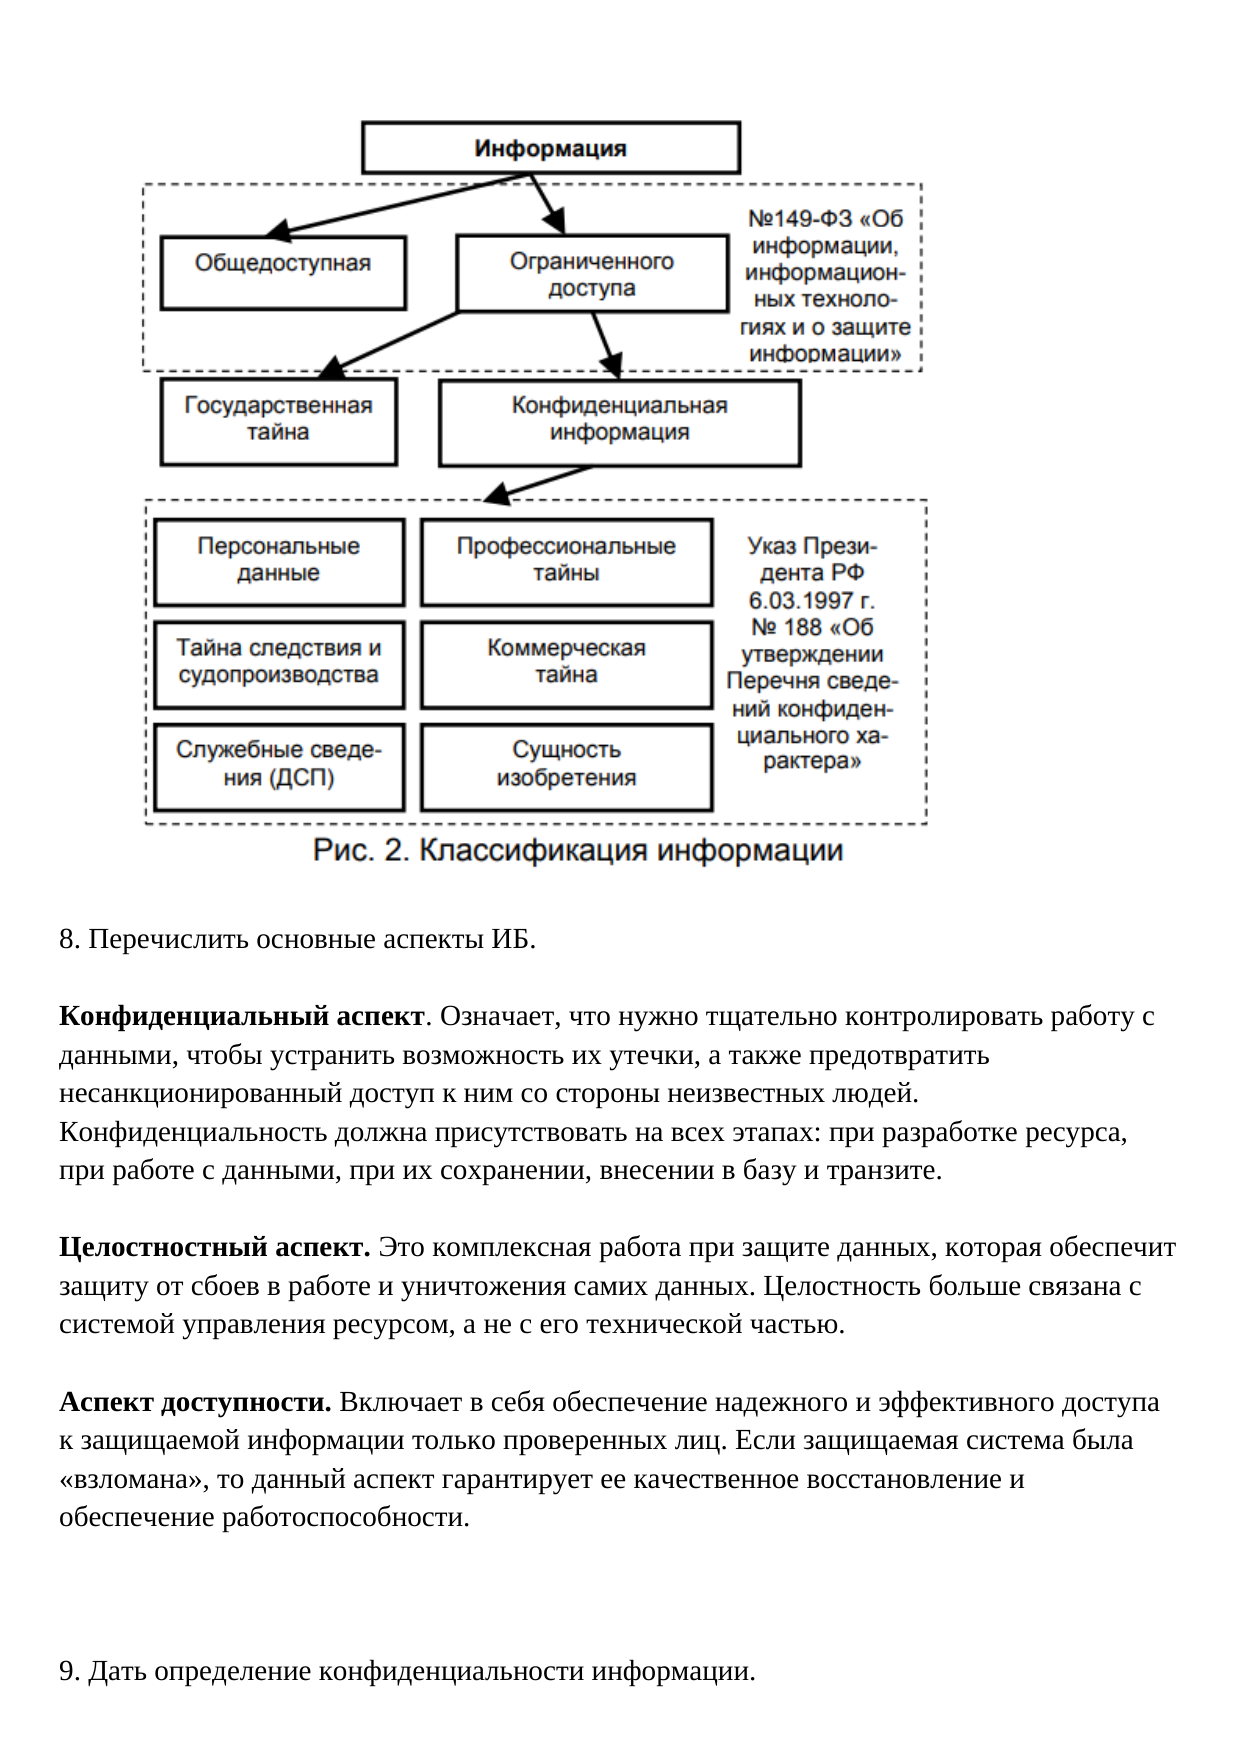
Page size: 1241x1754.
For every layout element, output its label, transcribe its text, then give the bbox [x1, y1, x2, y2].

text Конфиденциальный аспект. Означает, что нужно тщательно контролировать работу с данными, чтобы устранить возможность их утечки, а также предотвратить несанкционированный доступ к ним со стороны неизвестных людей. Конфиденциальность должна присутствовать на всех этапах: при разработке ресурса, при работе с данными, при их сохранении, внесении в базу и транзите. [59, 998, 1181, 1186]
text 9. Дать определение конфиденциальности информации. [59, 1653, 1181, 1687]
picture [58, 58, 1017, 878]
text Аспект доступности. Включает в себя обеспечение надежного и эффективного доступа к защищаемой информации только проверенных лиц. Если защищаемая система была «взломана», то данный аспект гарантирует ее качественное восстановление и обеспечение работоспособности. [59, 1384, 1181, 1533]
text Целостностный аспект. Это комплексная работа при защите данных, которая обеспечит защиту от сбоев в работе и уничтожения самих данных. Целостность больше связана с системой управления ресурсом, а не с его технической частью. [59, 1229, 1181, 1340]
text 8. Перечислить основные аспекты ИБ. [59, 921, 1181, 955]
